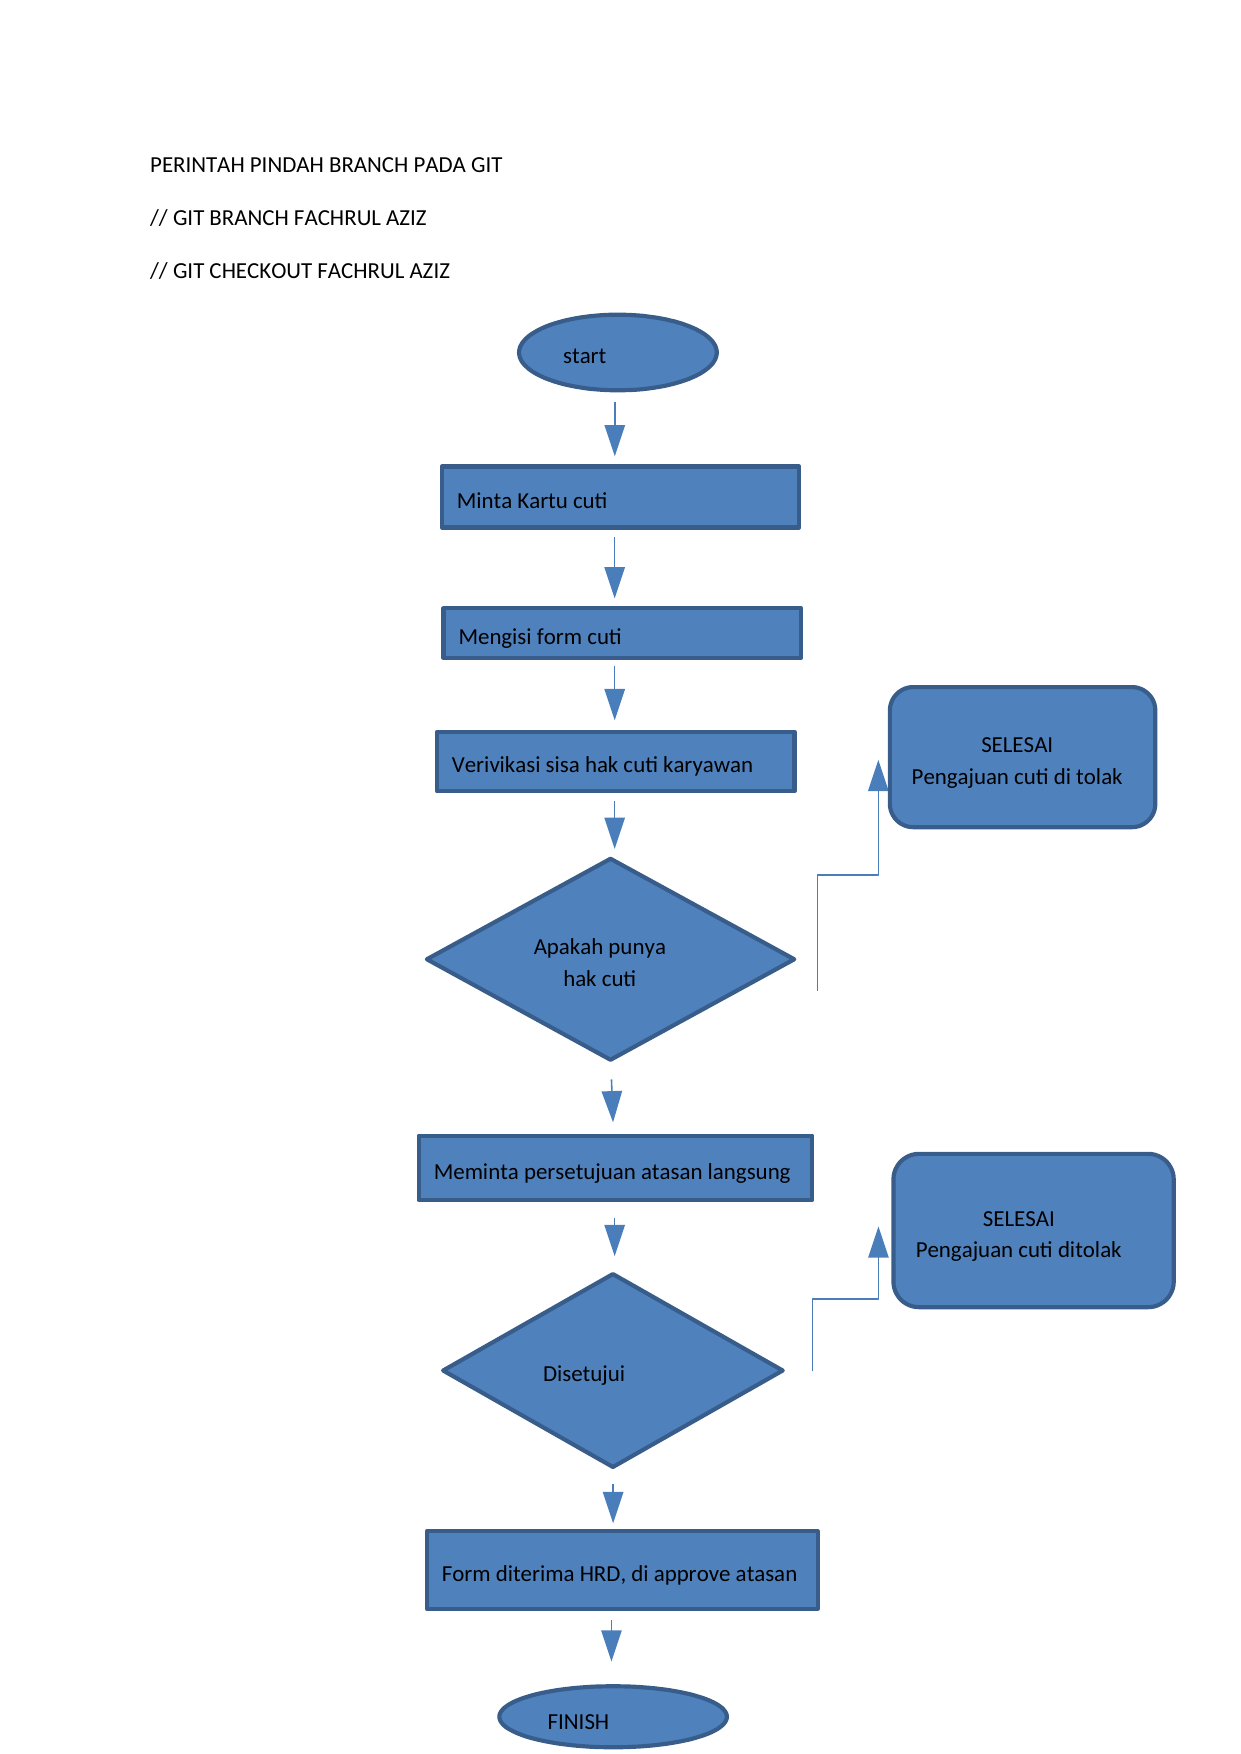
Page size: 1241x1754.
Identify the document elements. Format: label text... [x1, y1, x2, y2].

text PERINTAH PINDAH BRANCH PADA GIT [150, 150, 1090, 178]
text // GIT CHECKOUT FACHRUL AZIZ [150, 256, 1090, 284]
text // GIT BRANCH FACHRUL AZIZ [150, 203, 1090, 231]
